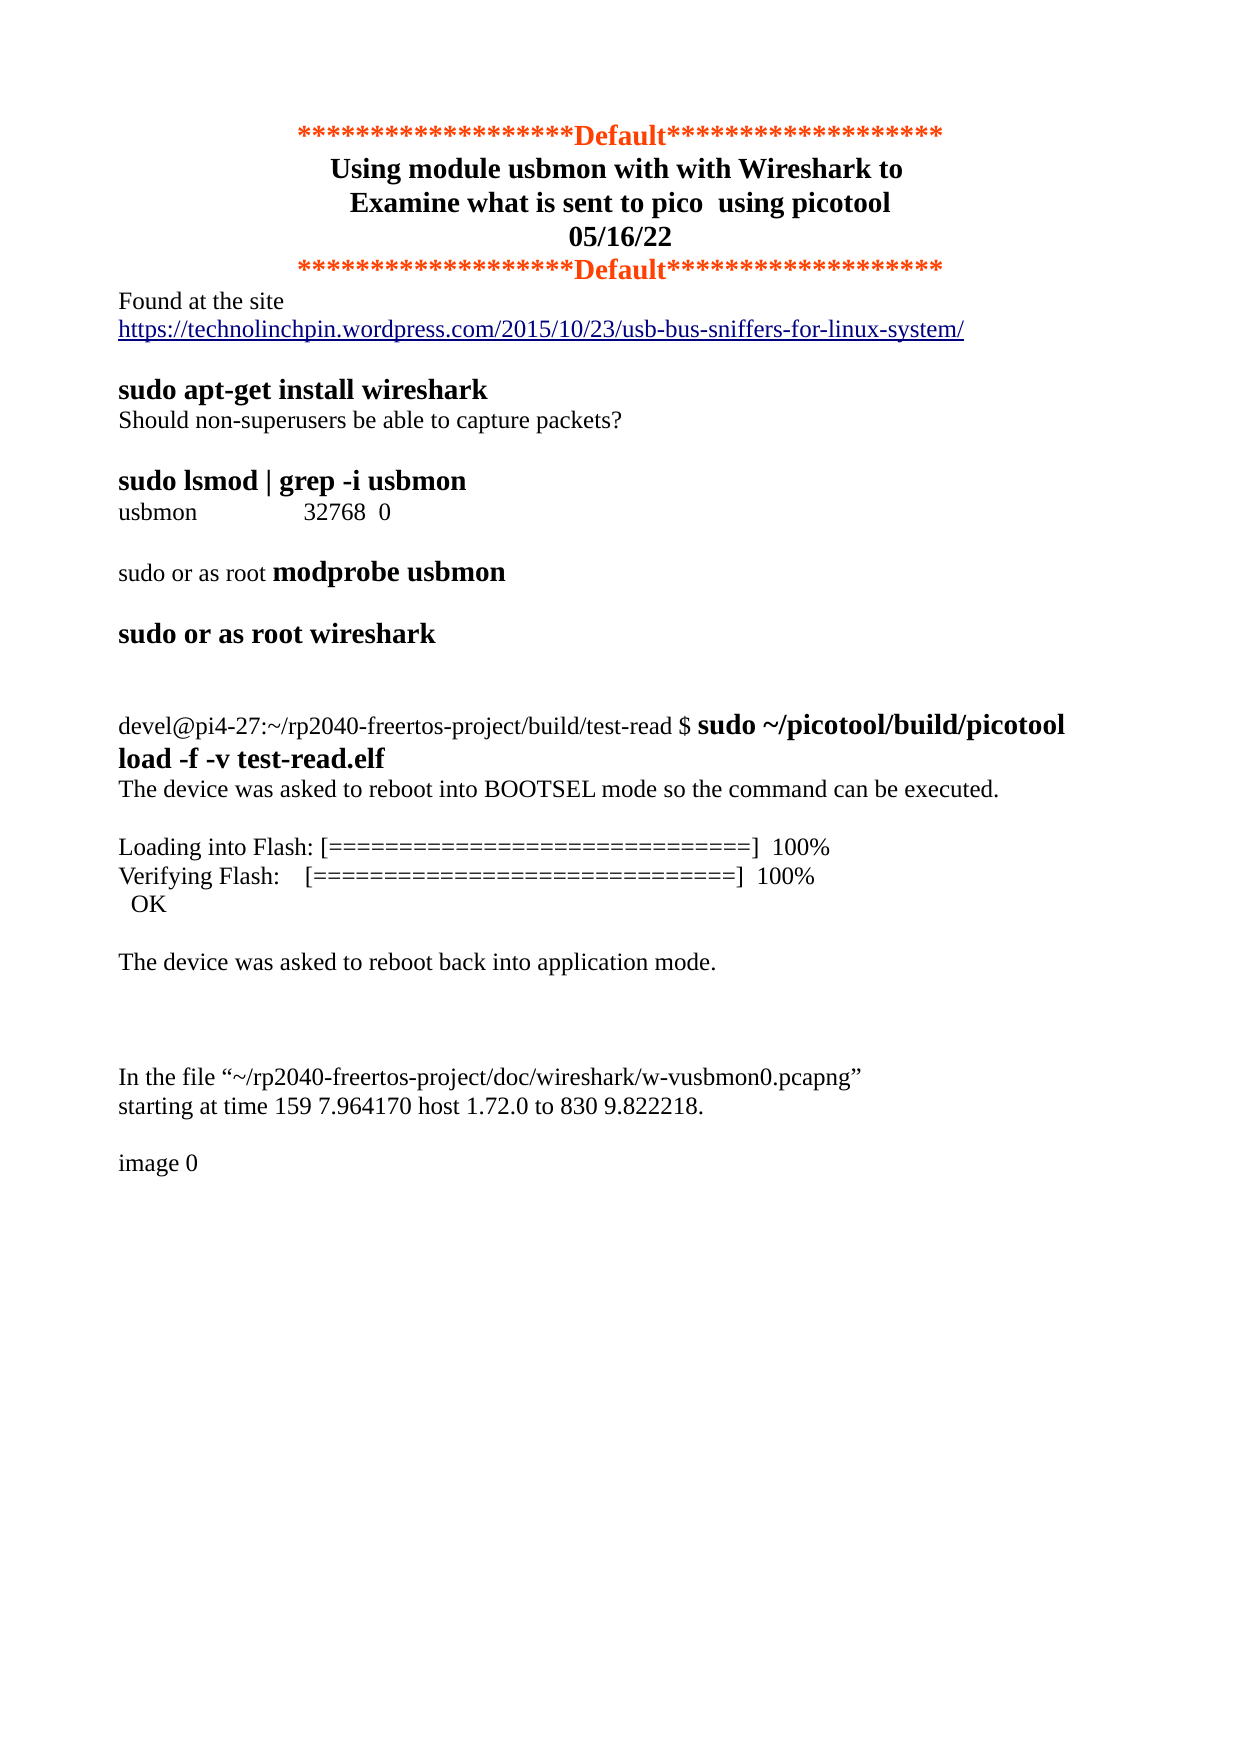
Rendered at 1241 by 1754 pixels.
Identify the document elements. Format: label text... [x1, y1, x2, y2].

text Examine what is sent to pico using picotool [118, 185, 1122, 219]
text usbmon 32768 0 [118, 497, 1122, 525]
text image 0 [118, 1148, 1122, 1177]
text *******************Default******************* [118, 118, 1122, 152]
text In the file “~/rp2040-freertos-project/doc/wireshark/w-vusbmon0.pcapng” [118, 1062, 1122, 1091]
text The device was asked to reboot into BOOTSEL mode so the command can be executed. [118, 774, 1122, 803]
text devel@pi4-27:~/rp2040-freertos-project/build/test-read $ sudo ~/picotool/build/picotool load -f -v test-read.elf [118, 707, 1122, 774]
text Should non-superusers be able to capture packets? [118, 406, 1122, 434]
text https://technolinchpin.wordpress.com/2015/10/23/usb-bus-sniffers-for-linux-system/ [118, 314, 1122, 343]
text Loading into Flash: [==============================] 100% [118, 832, 1122, 861]
text sudo or as root modprobe usbmon [118, 554, 1122, 588]
text Verifying Flash: [==============================] 100% [118, 861, 1122, 889]
text Found at the site [118, 286, 1122, 314]
text sudo apt-get install wireshark [118, 372, 1122, 406]
text The device was asked to reboot back into application mode. [118, 947, 1122, 976]
text 05/16/22 [118, 219, 1122, 252]
text starting at time 159 7.964170 host 1.72.0 to 830 9.822218. [118, 1091, 1122, 1119]
text sudo lsmod | grep -i usbmon [118, 463, 1122, 497]
text OK [118, 889, 1122, 918]
text Using module usbmon with with Wireshark to [118, 152, 1122, 185]
text sudo or as root wireshark [118, 616, 1122, 650]
text *******************Default******************* [118, 252, 1122, 286]
